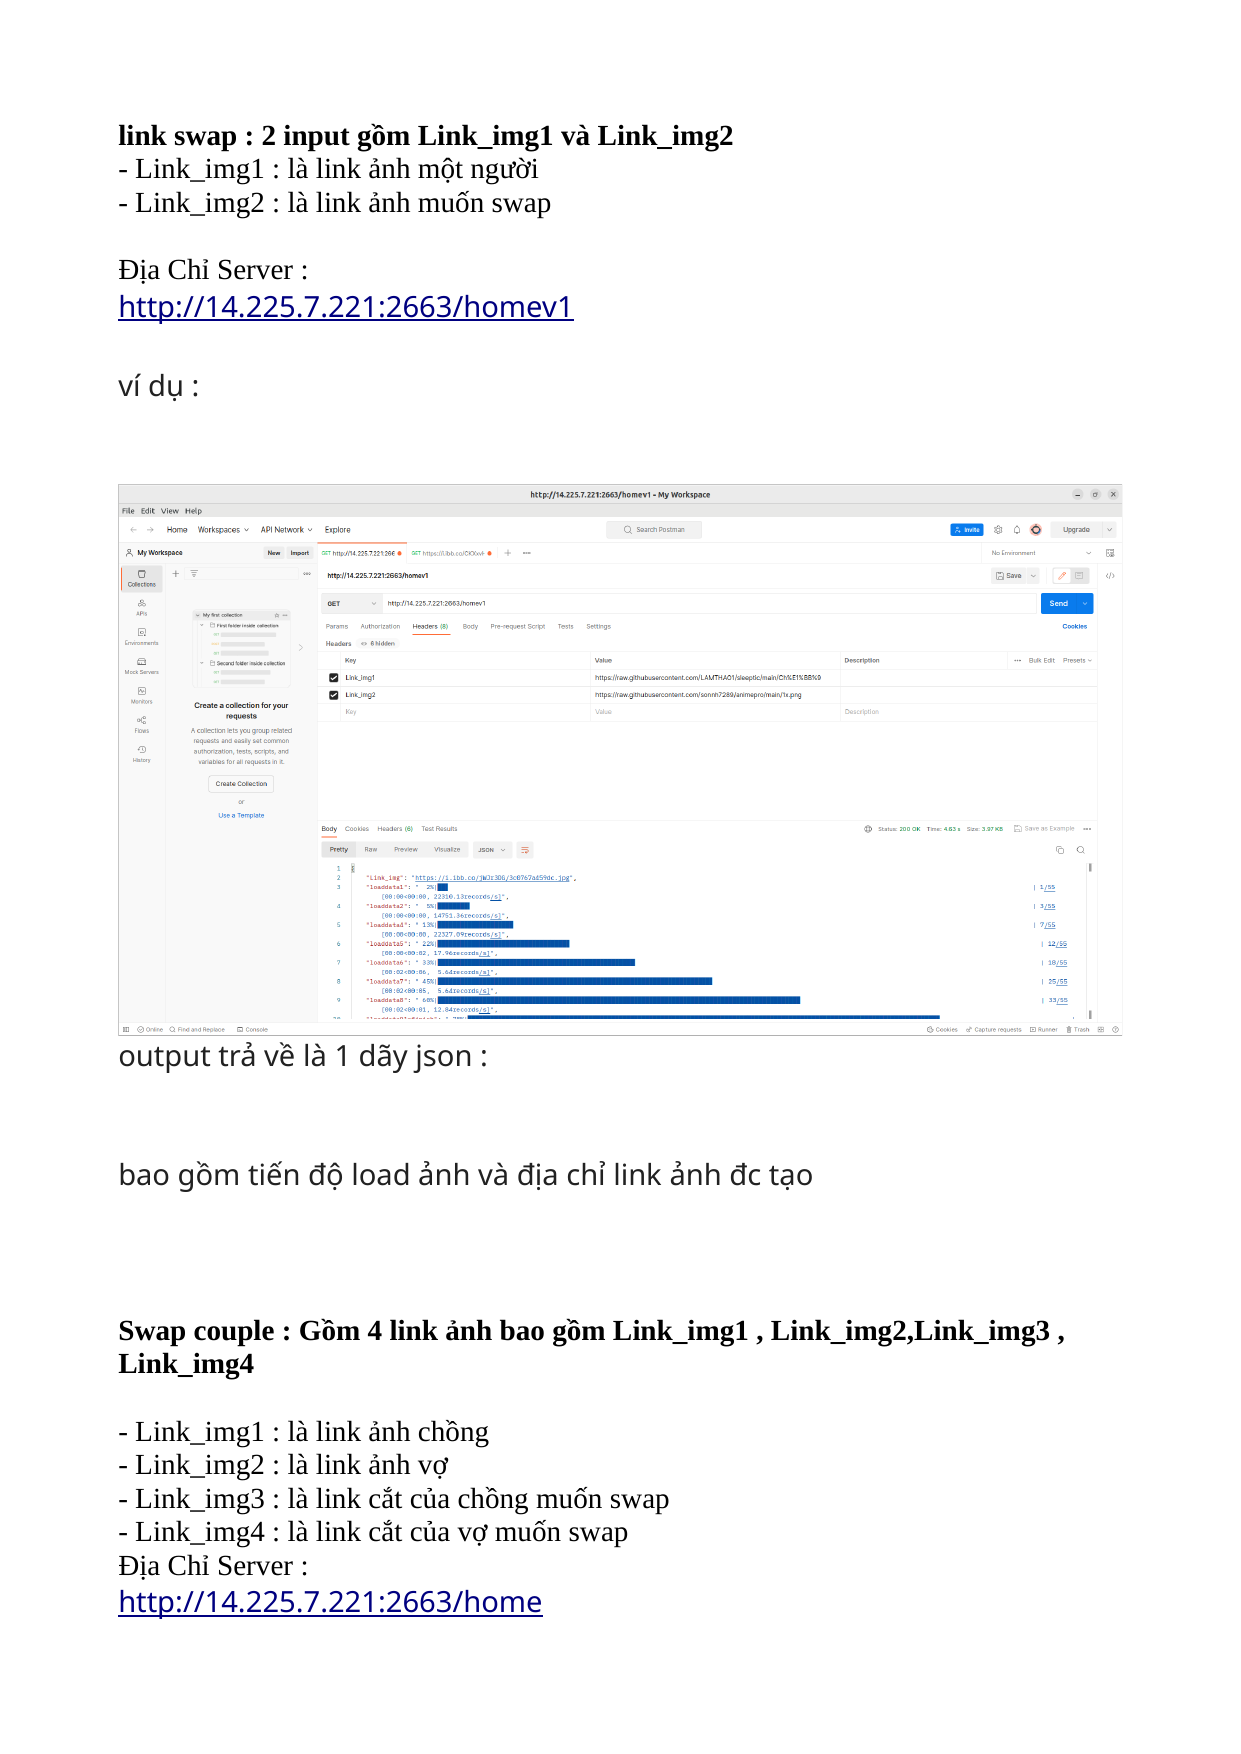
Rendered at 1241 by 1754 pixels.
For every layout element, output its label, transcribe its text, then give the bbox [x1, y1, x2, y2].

text http://14.225.7.221:2663/home [118, 1581, 1122, 1621]
text ví dụ : [118, 365, 1122, 405]
text Địa Chỉ Server : [118, 252, 1122, 286]
text - Link_img4 : là link cắt của vợ muốn swap [118, 1514, 1122, 1548]
text http://14.225.7.221:2663/homev1 [118, 286, 1122, 326]
text output trả về là 1 dãy json : [118, 1036, 1122, 1075]
text link swap : 2 input gồm Link_img1 và Link_img2 [118, 118, 1122, 152]
picture [118, 484, 1123, 1036]
text - Link_img3 : là link cắt của chồng muốn swap [118, 1481, 1122, 1514]
text - Link_img1 : là link ảnh một người [118, 152, 1122, 185]
text - Link_img1 : là link ảnh chồng [118, 1414, 1122, 1447]
text bao gồm tiến độ load ảnh và địa chỉ link ảnh đc tạo [118, 1154, 1122, 1194]
text Swap couple : Gồm 4 link ảnh bao gồm Link_img1 , Link_img2,Link_img3 , Link_img4 [118, 1313, 1122, 1380]
text Địa Chỉ Server : [118, 1548, 1122, 1581]
text - Link_img2 : là link ảnh vợ [118, 1447, 1122, 1481]
text - Link_img2 : là link ảnh muốn swap [118, 185, 1122, 219]
